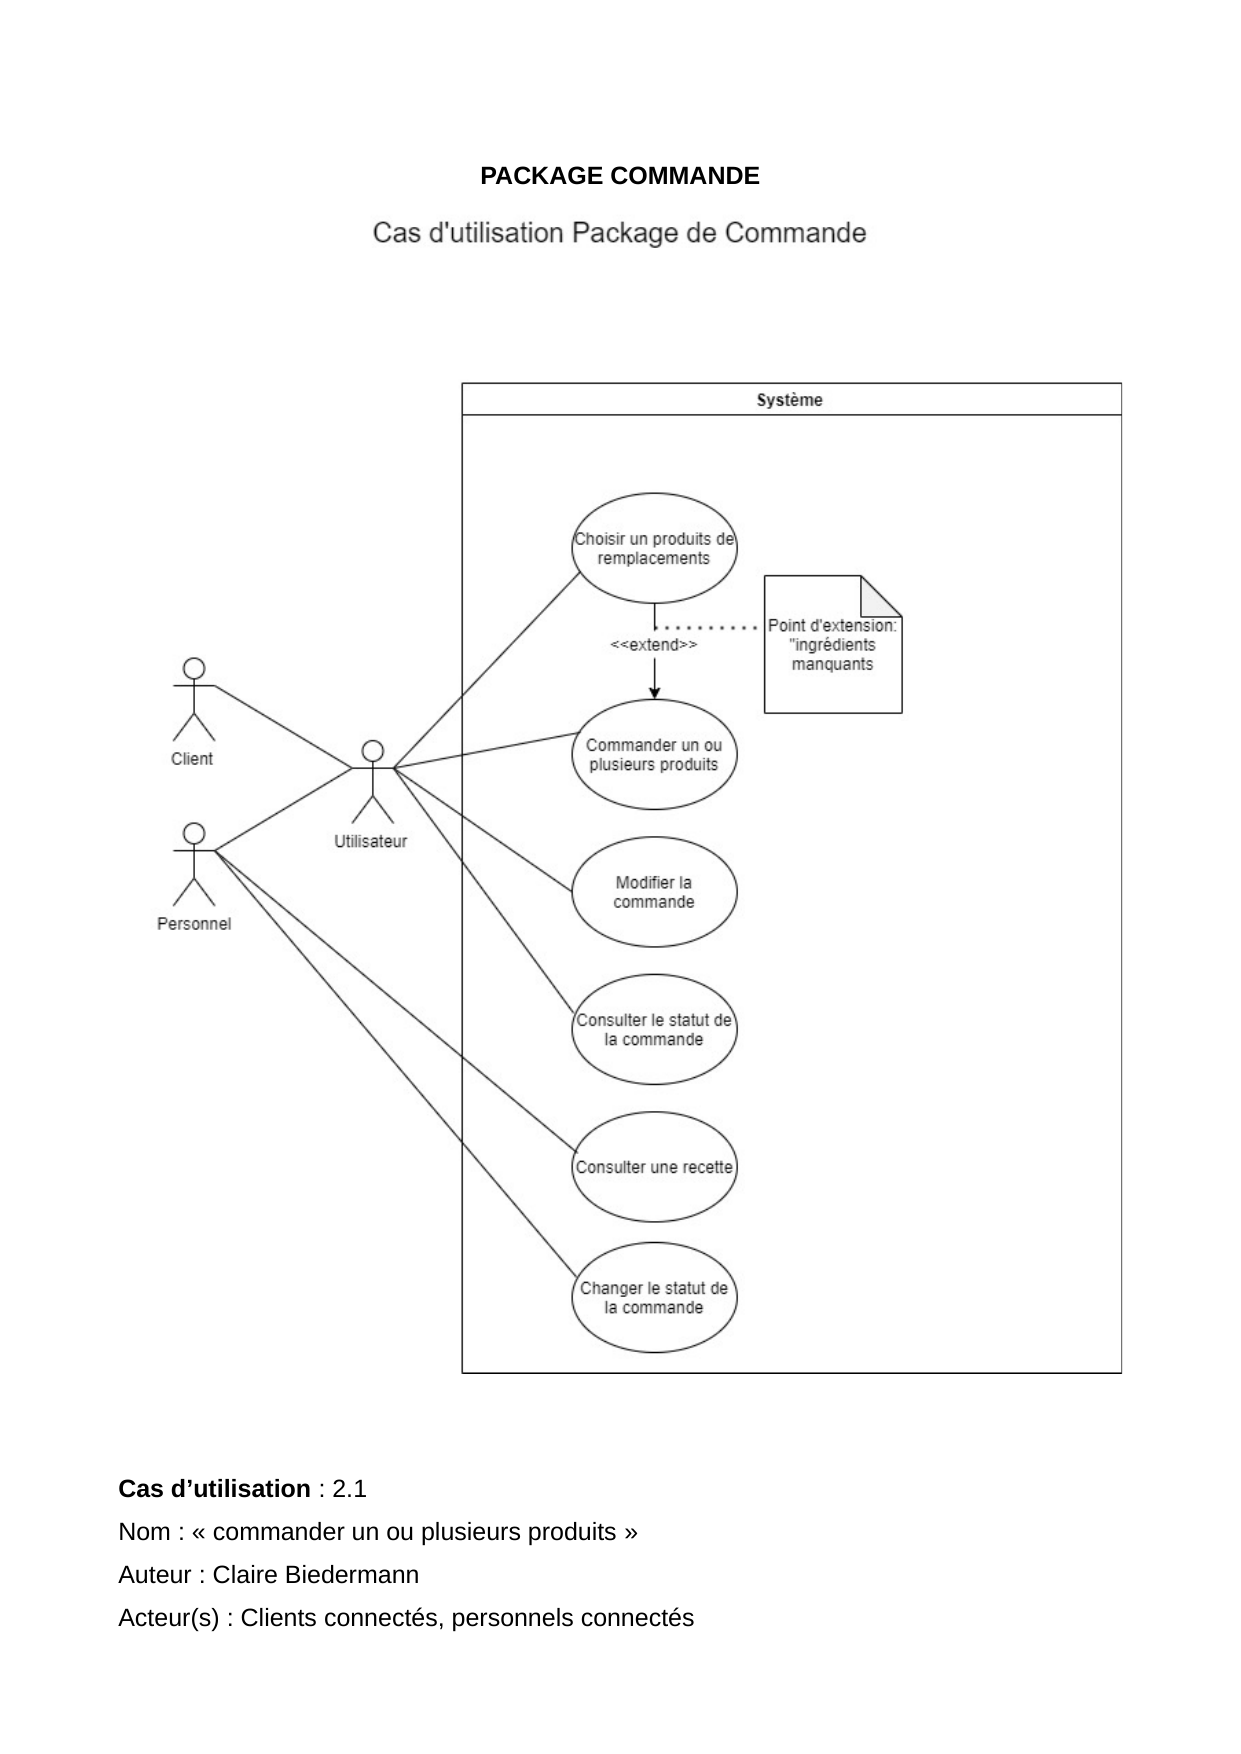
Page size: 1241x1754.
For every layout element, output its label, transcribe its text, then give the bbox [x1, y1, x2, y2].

text Nom : « commander un ou plusieurs produits » [118, 1517, 1122, 1546]
text Cas d’utilisation : 2.1 [118, 1474, 1122, 1502]
text Auteur : Claire Biedermann [118, 1560, 1122, 1589]
text Acteur(s) : Clients connectés, personnels connectés [118, 1603, 1122, 1632]
text PACKAGE COMMANDE [118, 161, 1122, 190]
picture [118, 204, 1123, 1374]
